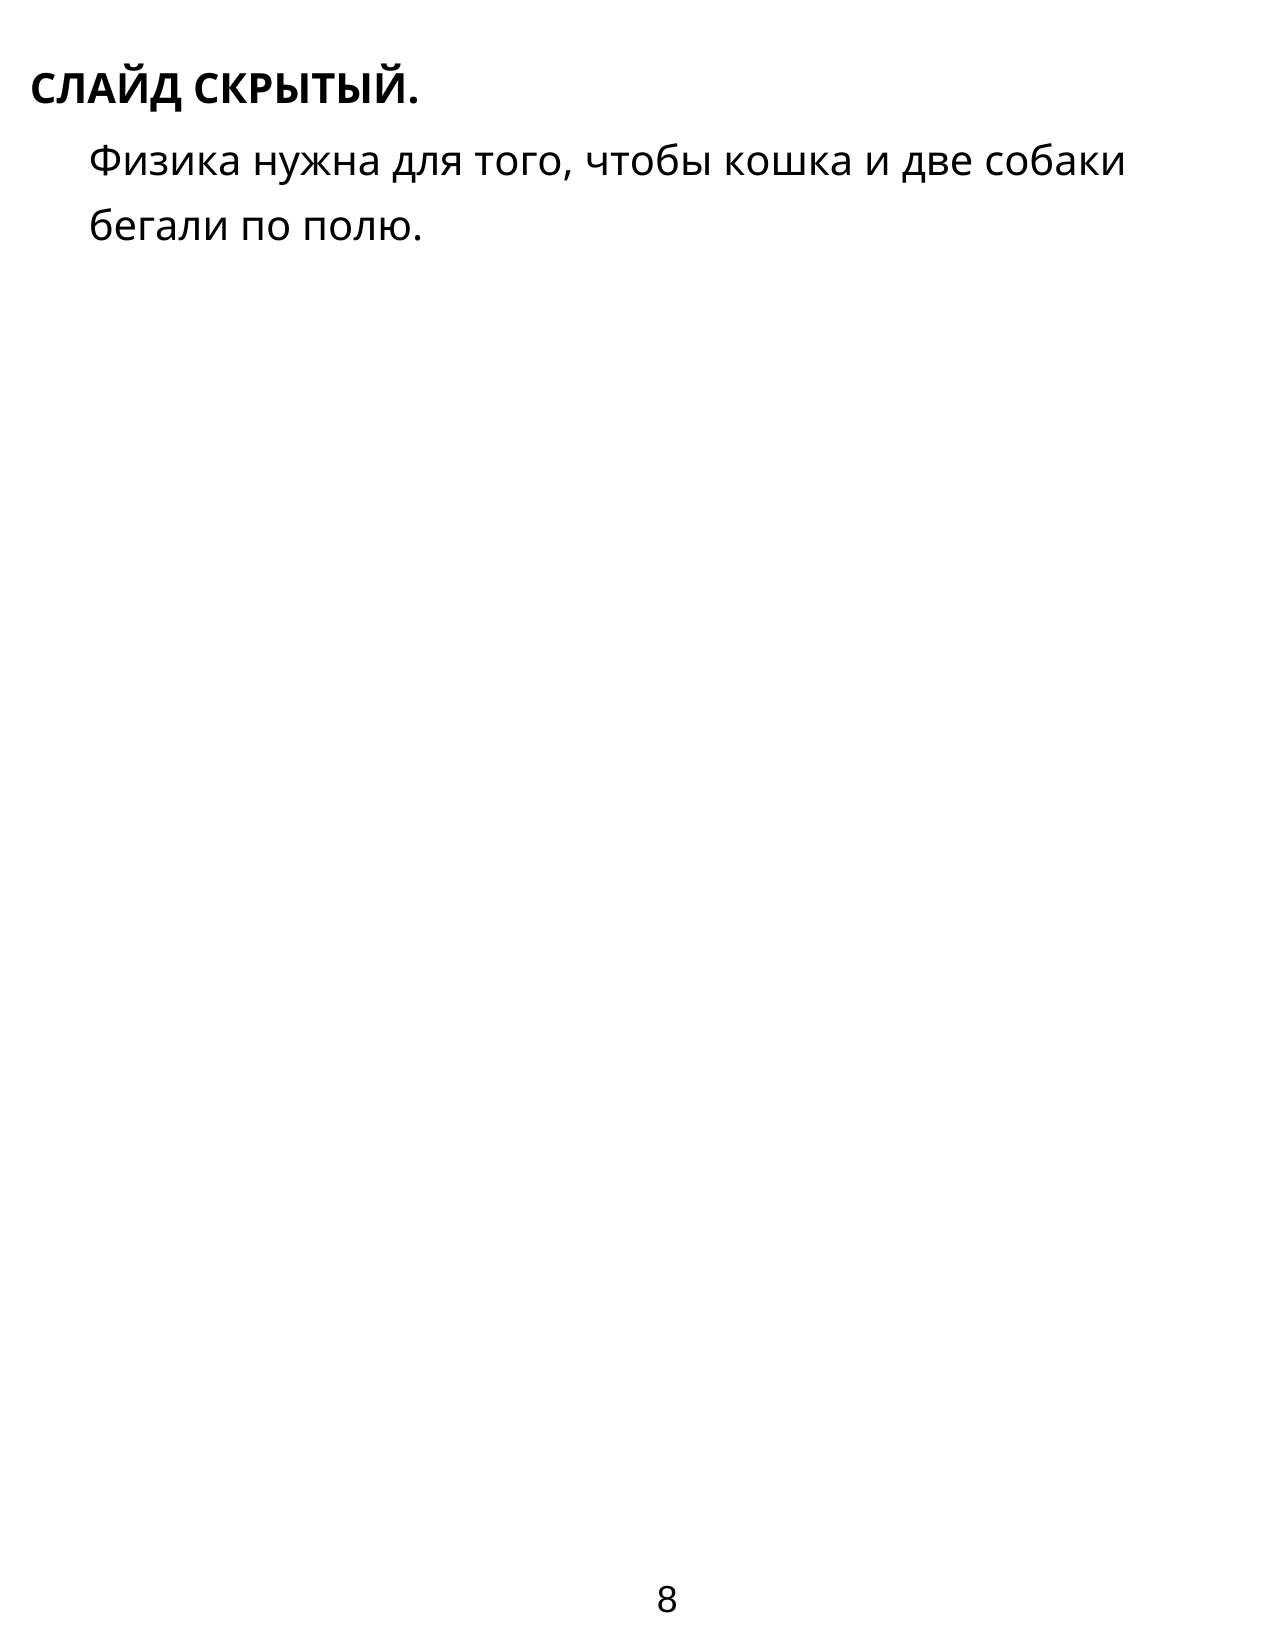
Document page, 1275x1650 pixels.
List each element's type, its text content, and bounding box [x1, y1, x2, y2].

subtitle Слайд скрытый. [29, 59, 1246, 116]
text Физика нужна для того, чтобы кошка и две собаки бегали по полю. [88, 131, 1246, 252]
